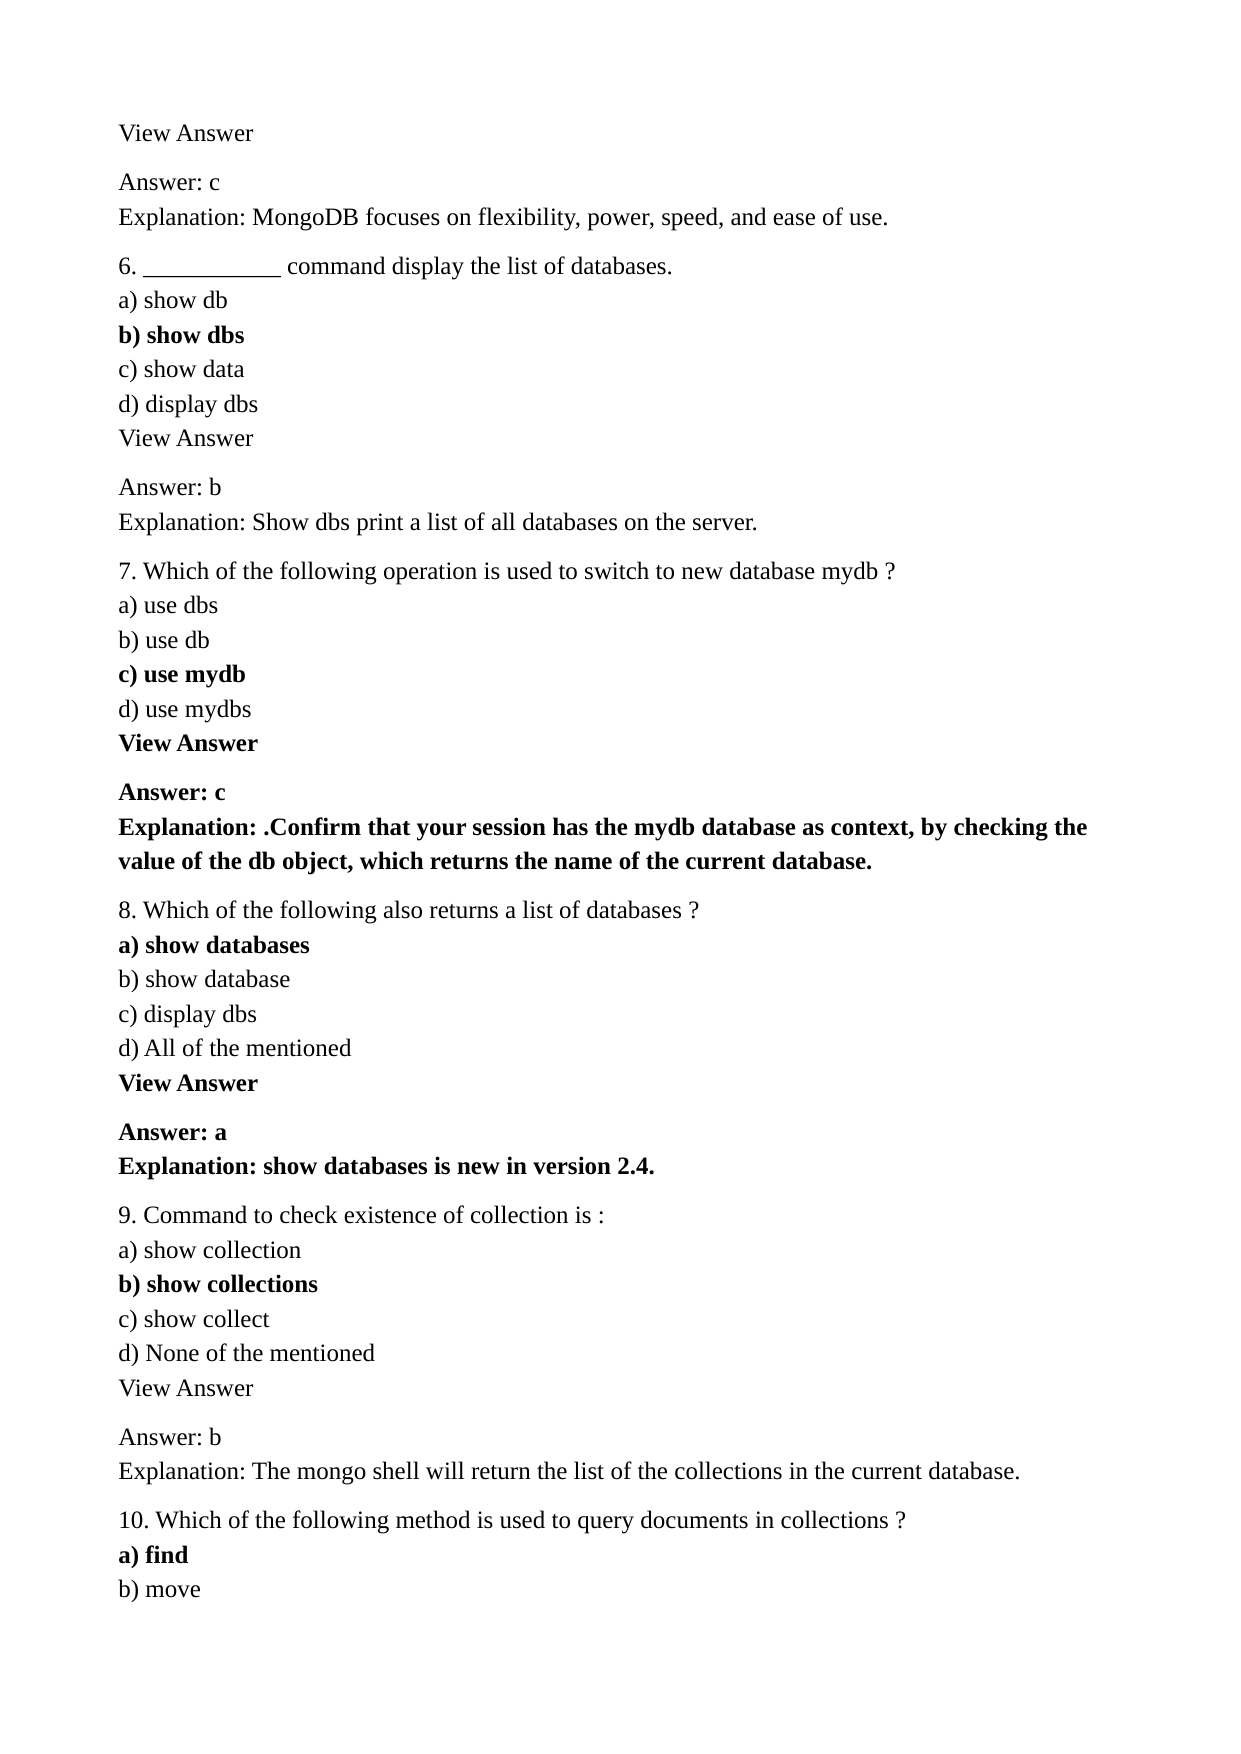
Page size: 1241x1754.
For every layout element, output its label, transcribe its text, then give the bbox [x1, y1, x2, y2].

text Answer: c Explanation: .Confirm that your session has the mydb database as context, by checking the value of the db object, which returns the name of the current database. [118, 777, 1122, 875]
text 10. Which of the following method is used to query documents in collections ? a) find b) move [118, 1505, 1122, 1603]
text 8. Which of the following also returns a list of databases ? a) show databases b) show database c) display dbs d) All of the mentioned View Answer [118, 895, 1122, 1096]
text View Answer [118, 118, 1122, 147]
text Answer: b Explanation: Show dbs print a list of all databases on the server. [118, 472, 1122, 535]
text 7. Which of the following operation is used to switch to new database mydb ? a) use dbs b) use db c) use mydb d) use mydbs View Answer [118, 556, 1122, 757]
text Answer: a Explanation: show databases is new in version 2.4. [118, 1117, 1122, 1180]
text 6. ___________ command display the list of databases. a) show db b) show dbs c) show data d) display dbs View Answer [118, 251, 1122, 452]
text Answer: c Explanation: MongoDB focuses on flexibility, power, speed, and ease of use. [118, 167, 1122, 230]
text 9. Command to check existence of collection is : a) show collection b) show collections c) show collect d) None of the mentioned View Answer [118, 1200, 1122, 1401]
text Answer: b Explanation: The mongo shell will return the list of the collections in the current database. [118, 1422, 1122, 1485]
